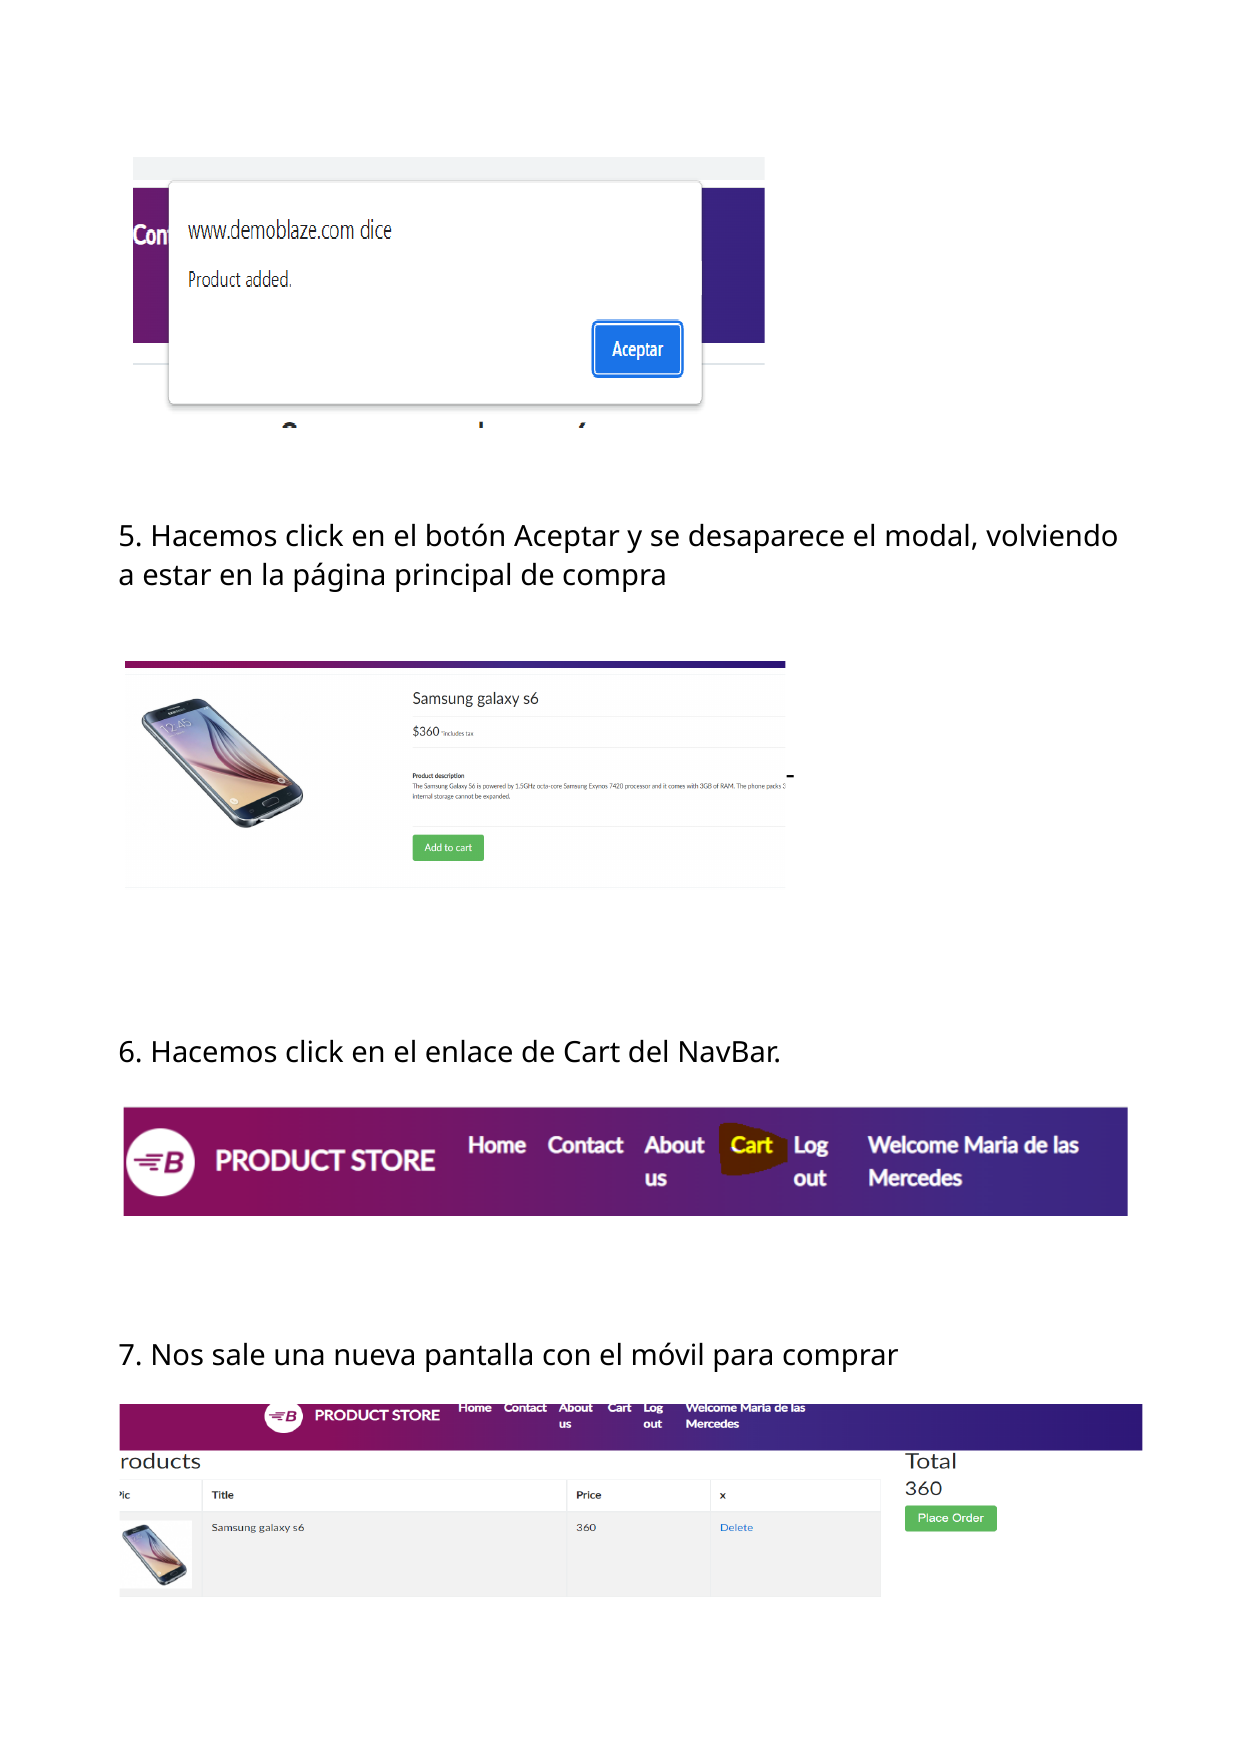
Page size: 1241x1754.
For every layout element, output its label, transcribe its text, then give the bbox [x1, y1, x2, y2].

picture [123, 1101, 1128, 1216]
picture [119, 1404, 1143, 1612]
picture [125, 661, 786, 890]
text - [786, 753, 1122, 793]
picture [133, 157, 765, 428]
text 6. Hacemos click en el enlace de Cart del NavBar. [118, 1031, 1122, 1071]
text 7. Nos sale una nueva pantalla con el móvil para comprar [118, 1334, 1122, 1374]
text 5. Hacemos click en el botón Aceptar y se desaparece el modal, volviendo a estar en la página principal de compra [118, 515, 1122, 594]
text - [118, 753, 125, 793]
